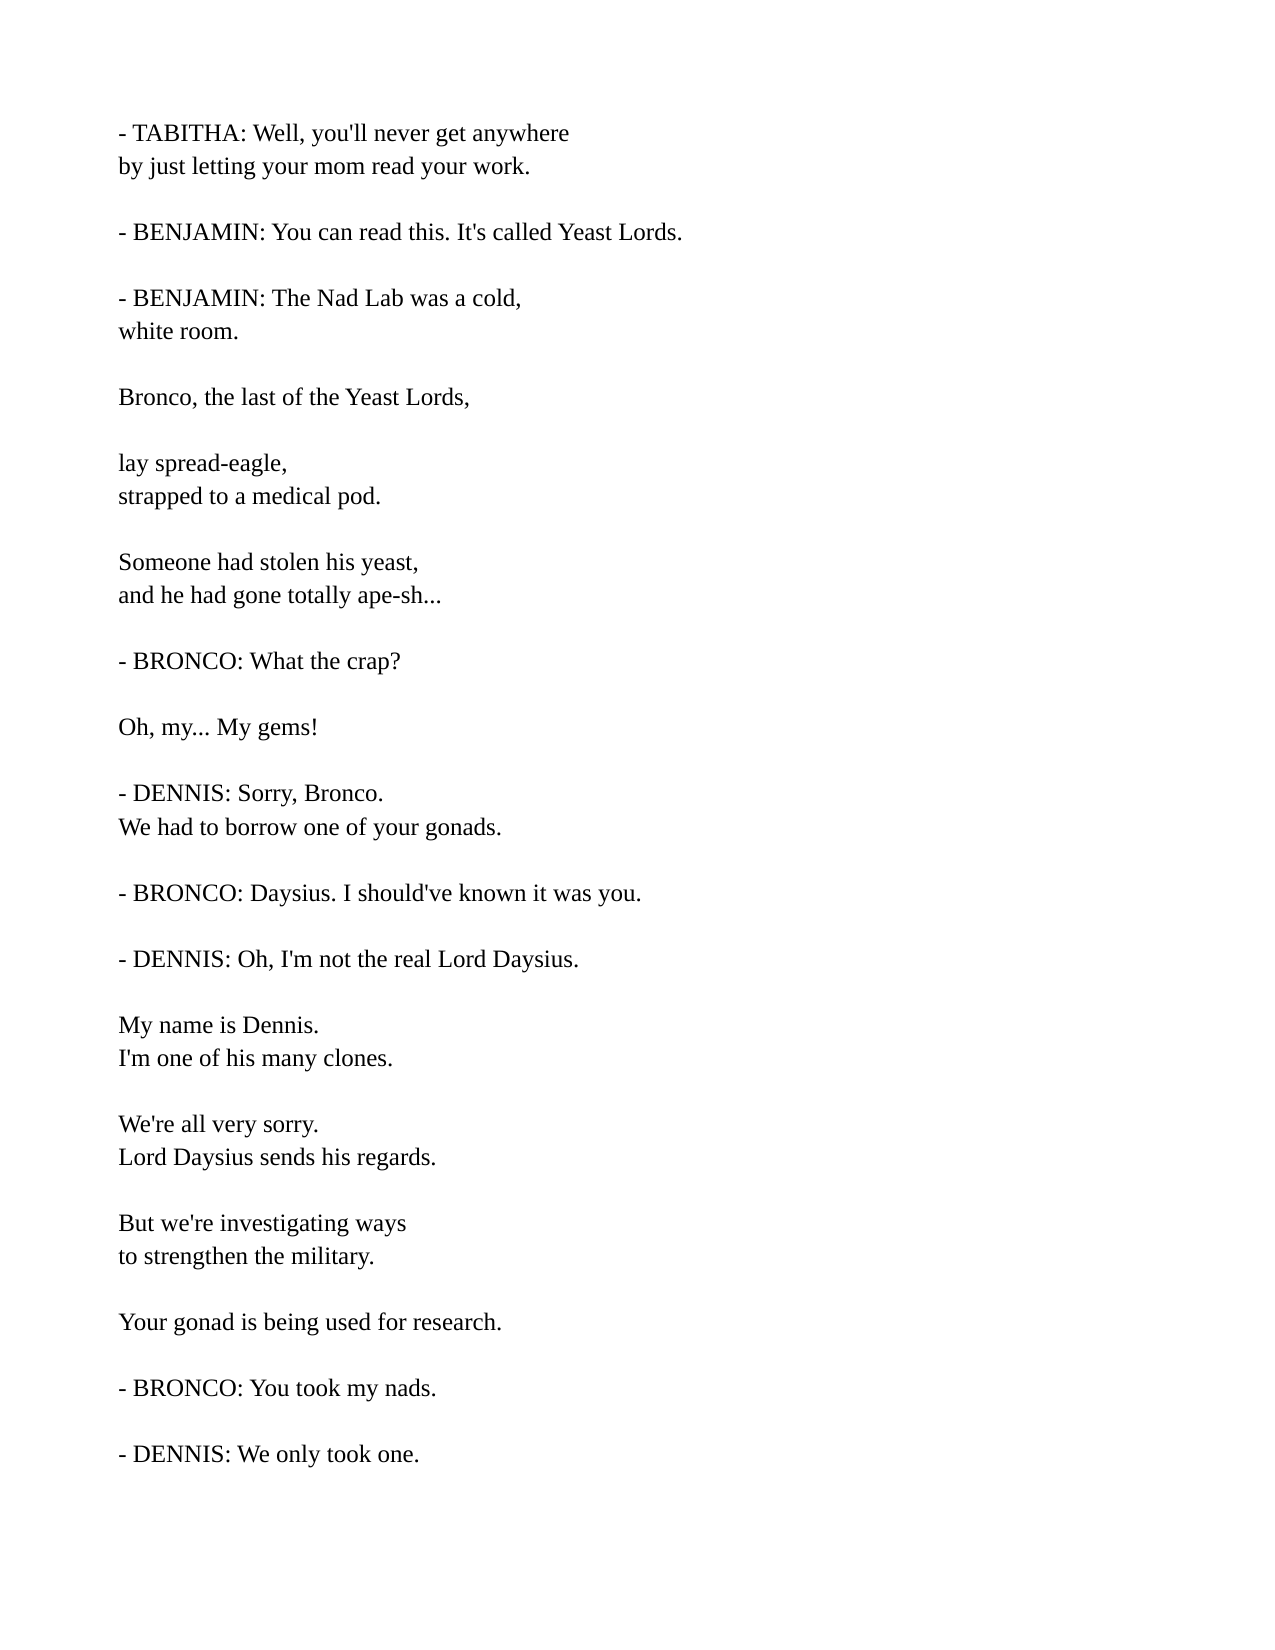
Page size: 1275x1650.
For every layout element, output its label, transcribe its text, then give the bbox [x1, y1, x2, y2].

text - TABITHA: Well, you'll never get anywhere by just letting your mom read your work. - BENJAMIN: You can read this. It's called Yeast Lords. - BENJAMIN: The Nad Lab was a cold, white room. Bronco, the last of the Yeast Lords, lay spread-eagle, strapped to a medical pod. Someone had stolen his yeast, and he had gone totally ape-sh... - BRONCO: What the crap? Oh, my... My gems! - DENNIS: Sorry, Bronco. We had to borrow one of your gonads. - BRONCO: Daysius. I should've known it was you. - DENNIS: Oh, I'm not the real Lord Daysius. My name is Dennis. I'm one of his many clones. We're all very sorry. Lord Daysius sends his regards. But we're investigating ways to strengthen the military. Your gonad is being used for research. - BRONCO: You took my nads. - DENNIS: We only took one. [118, 118, 1157, 1501]
